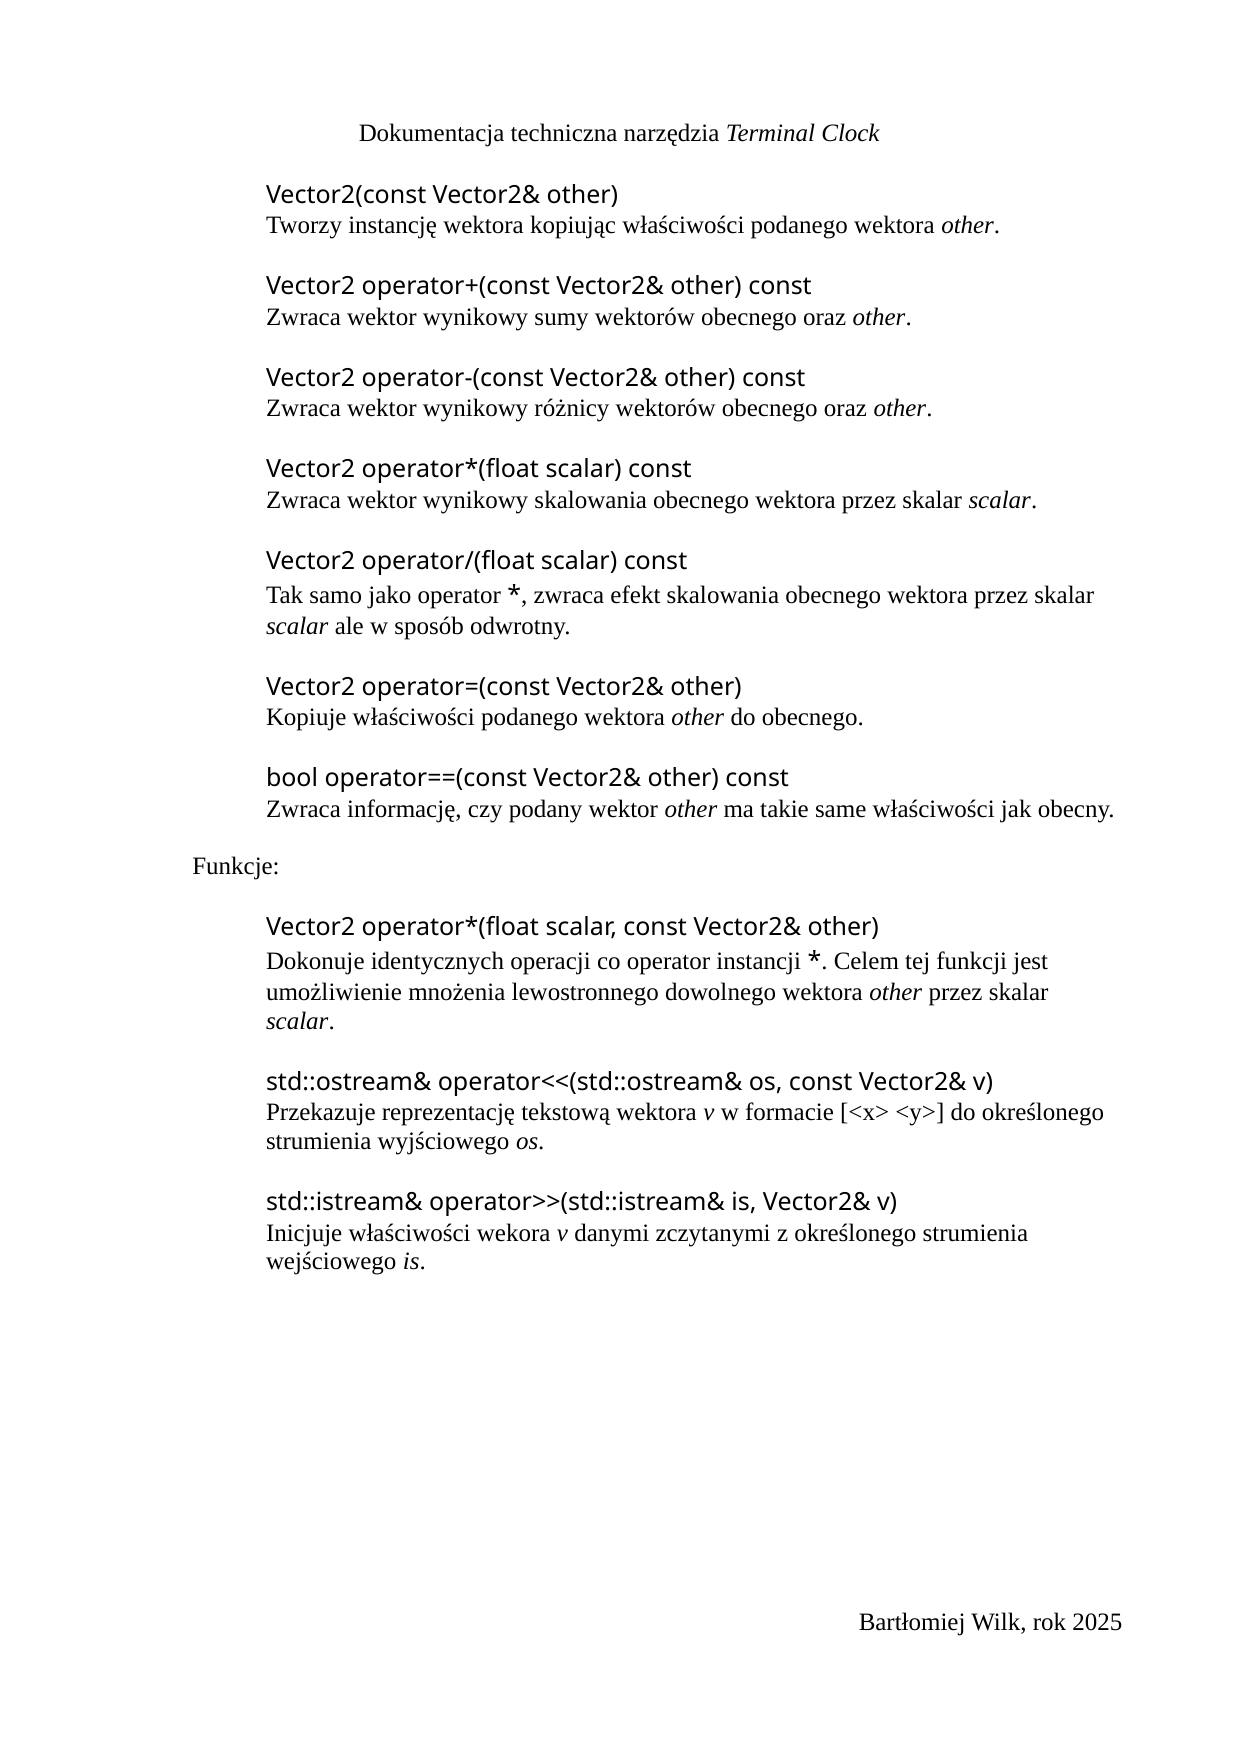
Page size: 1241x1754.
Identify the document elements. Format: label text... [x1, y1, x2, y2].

text Zwraca wektor wynikowy sumy wektorów obecnego oraz other. [266, 302, 1122, 331]
text Vector2 operator*(float scalar) const [266, 451, 1122, 485]
text Vector2 operator/(float scalar) const [266, 543, 1122, 577]
text bool operator==(const Vector2& other) const [266, 760, 1122, 794]
text Tak samo jako operator *, zwraca efekt skalowania obecnego wektora przez skalar scalar ale w sposób odwrotny. [266, 577, 1122, 639]
text Zwraca informację, czy podany wektor other ma takie same właściwości jak obecny. [266, 794, 1122, 823]
text Dokonuje identycznych operacji co operator instancji *. Celem tej funkcji jest umożliwienie mnożenia lewostronnego dowolnego wektora other przez skalar scalar. [266, 943, 1122, 1034]
text Inicjuje właściwości wekora v danymi zczytanymi z określonego strumienia wejściowego is. [266, 1218, 1122, 1275]
text Zwraca wektor wynikowy skalowania obecnego wektora przez skalar scalar. [266, 485, 1122, 514]
text Vector2 operator=(const Vector2& other) [266, 668, 1122, 702]
text Funkcje: [192, 851, 1122, 880]
text Zwraca wektor wynikowy różnicy wektorów obecnego oraz other. [266, 393, 1122, 422]
text std::istream& operator>>(std::istream& is, Vector2& v) [266, 1183, 1122, 1218]
text Vector2 operator+(const Vector2& other) const [266, 268, 1122, 302]
text Tworzy instancję wektora kopiując właściwości podanego wektora other. [266, 210, 1122, 239]
text Vector2 operator-(const Vector2& other) const [266, 359, 1122, 393]
text std::ostream& operator<<(std::ostream& os, const Vector2& v) [266, 1063, 1122, 1097]
text Przekazuje reprezentację tekstową wektora v w formacie [<x> <y>] do określonego strumienia wyjściowego os. [266, 1097, 1122, 1155]
text Vector2 operator*(float scalar, const Vector2& other) [266, 909, 1122, 943]
text Kopiuje właściwości podanego wektora other do obecnego. [266, 702, 1122, 731]
text Vector2(const Vector2& other) [266, 176, 1122, 210]
